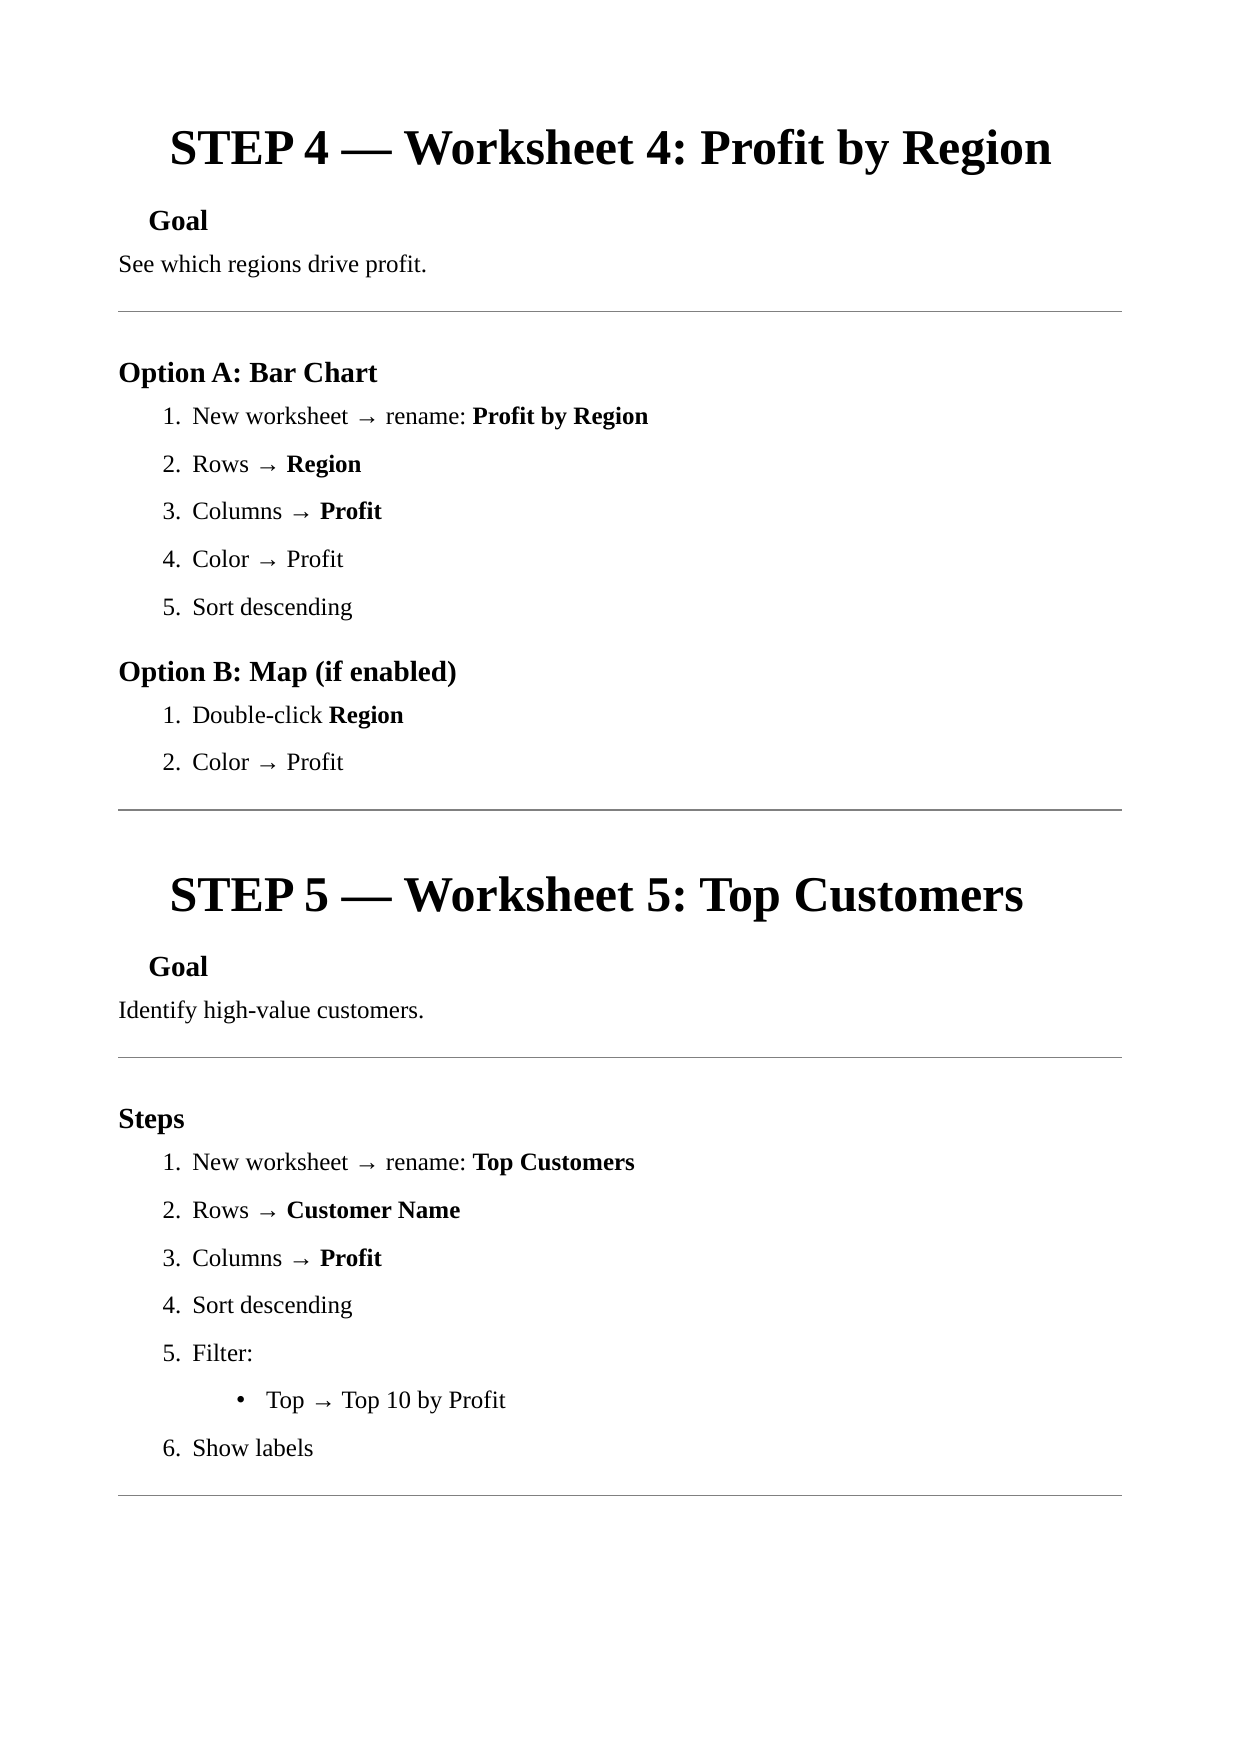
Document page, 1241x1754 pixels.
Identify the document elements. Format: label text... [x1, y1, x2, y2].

list Show labels [162, 1433, 1122, 1462]
subtitle Option A: Bar Chart [118, 355, 1122, 389]
list Columns → Profit [162, 496, 1122, 525]
text Identify high-value customers. [118, 995, 1122, 1024]
subtitle ✅ STEP 5 — Worksheet 5: Top Customers [118, 864, 1122, 922]
subtitle Steps [118, 1101, 1122, 1135]
list Columns → Profit [162, 1243, 1122, 1271]
list Color → Profit [162, 544, 1122, 573]
list Rows → Region [162, 449, 1122, 478]
list Rows → Customer Name [162, 1195, 1122, 1224]
list Double-click Region [162, 700, 1122, 729]
list Sort descending [162, 592, 1122, 620]
list Color → Profit [162, 747, 1122, 776]
subtitle 🎯 Goal [118, 203, 1122, 236]
subtitle ✅ STEP 4 — Worksheet 4: Profit by Region [118, 118, 1122, 176]
subtitle 🎯 Goal [118, 949, 1122, 982]
subtitle Option B: Map (if enabled) [118, 654, 1122, 687]
list Filter: [162, 1338, 1122, 1367]
list Top → Top 10 by Profit [236, 1386, 1122, 1414]
list New worksheet → rename: Profit by Region [162, 401, 1122, 430]
list Sort descending [162, 1290, 1122, 1319]
text See which regions drive profit. [118, 249, 1122, 277]
list New worksheet → rename: Top Customers [162, 1147, 1122, 1176]
